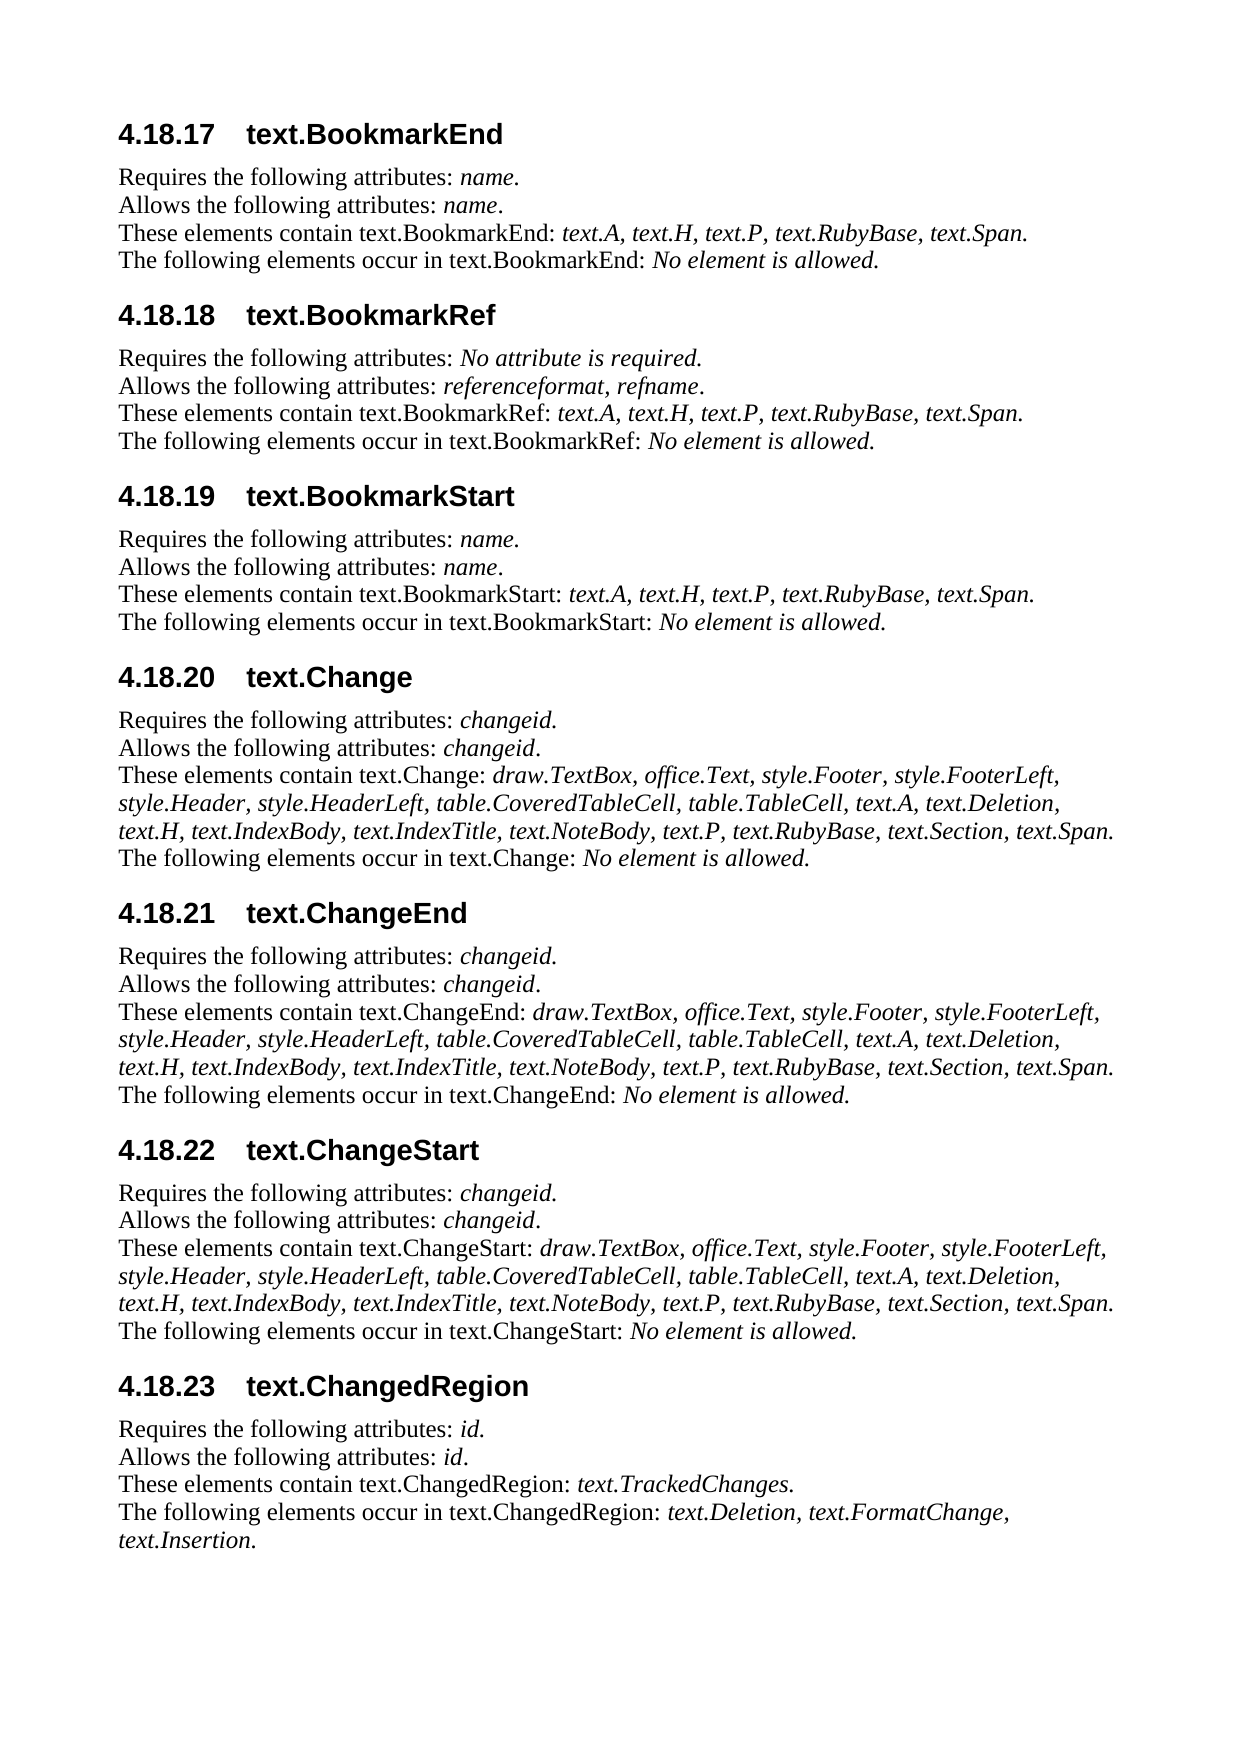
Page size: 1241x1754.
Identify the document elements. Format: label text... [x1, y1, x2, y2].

text The following elements occur in text.ChangeStart: No element is allowed. [118, 1317, 1122, 1345]
subtitle text.BookmarkEnd [118, 118, 1122, 151]
text Requires the following attributes: changeid. [118, 1179, 1122, 1206]
text These elements contain text.BookmarkStart: text.A, text.H, text.P, text.RubyBase, text.Span. [118, 581, 1122, 608]
text The following elements occur in text.ChangeEnd: No element is allowed. [118, 1081, 1122, 1109]
subtitle text.ChangeEnd [118, 897, 1122, 930]
subtitle text.Change [118, 661, 1122, 693]
text Allows the following attributes: id. [118, 1443, 1122, 1471]
text The following elements occur in text.BookmarkStart: No element is allowed. [118, 608, 1122, 636]
subtitle text.ChangeStart [118, 1134, 1122, 1166]
text Allows the following attributes: changeid. [118, 734, 1122, 761]
text Requires the following attributes: No attribute is required. [118, 344, 1122, 372]
text Allows the following attributes: name. [118, 191, 1122, 219]
text These elements contain text.BookmarkRef: text.A, text.H, text.P, text.RubyBase, text.Span. [118, 399, 1122, 427]
text The following elements occur in text.BookmarkRef: No element is allowed. [118, 427, 1122, 455]
text Requires the following attributes: name. [118, 525, 1122, 553]
text These elements contain text.Change: draw.TextBox, office.Text, style.Footer, style.FooterLeft, style.Header, style.HeaderLeft, table.CoveredTableCell, table.TableCell, text.A, text.Deletion, text.H, text.IndexBody, text.IndexTitle, text.NoteBody, text.P, text.RubyBase, text.Section, text.Span. [118, 761, 1122, 844]
text Requires the following attributes: id. [118, 1415, 1122, 1443]
subtitle text.ChangedRegion [118, 1370, 1122, 1403]
text Requires the following attributes: changeid. [118, 942, 1122, 970]
subtitle text.BookmarkRef [118, 299, 1122, 332]
text Allows the following attributes: name. [118, 553, 1122, 581]
text The following elements occur in text.ChangedRegion: text.Deletion, text.FormatChange, text.Insertion. [118, 1498, 1122, 1554]
text Allows the following attributes: changeid. [118, 970, 1122, 998]
text Requires the following attributes: name. [118, 163, 1122, 191]
text Allows the following attributes: changeid. [118, 1206, 1122, 1234]
text Requires the following attributes: changeid. [118, 706, 1122, 734]
text These elements contain text.ChangeStart: draw.TextBox, office.Text, style.Footer, style.FooterLeft, style.Header, style.HeaderLeft, table.CoveredTableCell, table.TableCell, text.A, text.Deletion, text.H, text.IndexBody, text.IndexTitle, text.NoteBody, text.P, text.RubyBase, text.Section, text.Span. [118, 1234, 1122, 1317]
text The following elements occur in text.BookmarkEnd: No element is allowed. [118, 246, 1122, 274]
text Allows the following attributes: referenceformat, refname. [118, 372, 1122, 399]
text These elements contain text.ChangedRegion: text.TrackedChanges. [118, 1471, 1122, 1498]
text These elements contain text.BookmarkEnd: text.A, text.H, text.P, text.RubyBase, text.Span. [118, 219, 1122, 246]
text The following elements occur in text.Change: No element is allowed. [118, 844, 1122, 872]
text These elements contain text.ChangeEnd: draw.TextBox, office.Text, style.Footer, style.FooterLeft, style.Header, style.HeaderLeft, table.CoveredTableCell, table.TableCell, text.A, text.Deletion, text.H, text.IndexBody, text.IndexTitle, text.NoteBody, text.P, text.RubyBase, text.Section, text.Span. [118, 998, 1122, 1081]
subtitle text.BookmarkStart [118, 480, 1122, 513]
